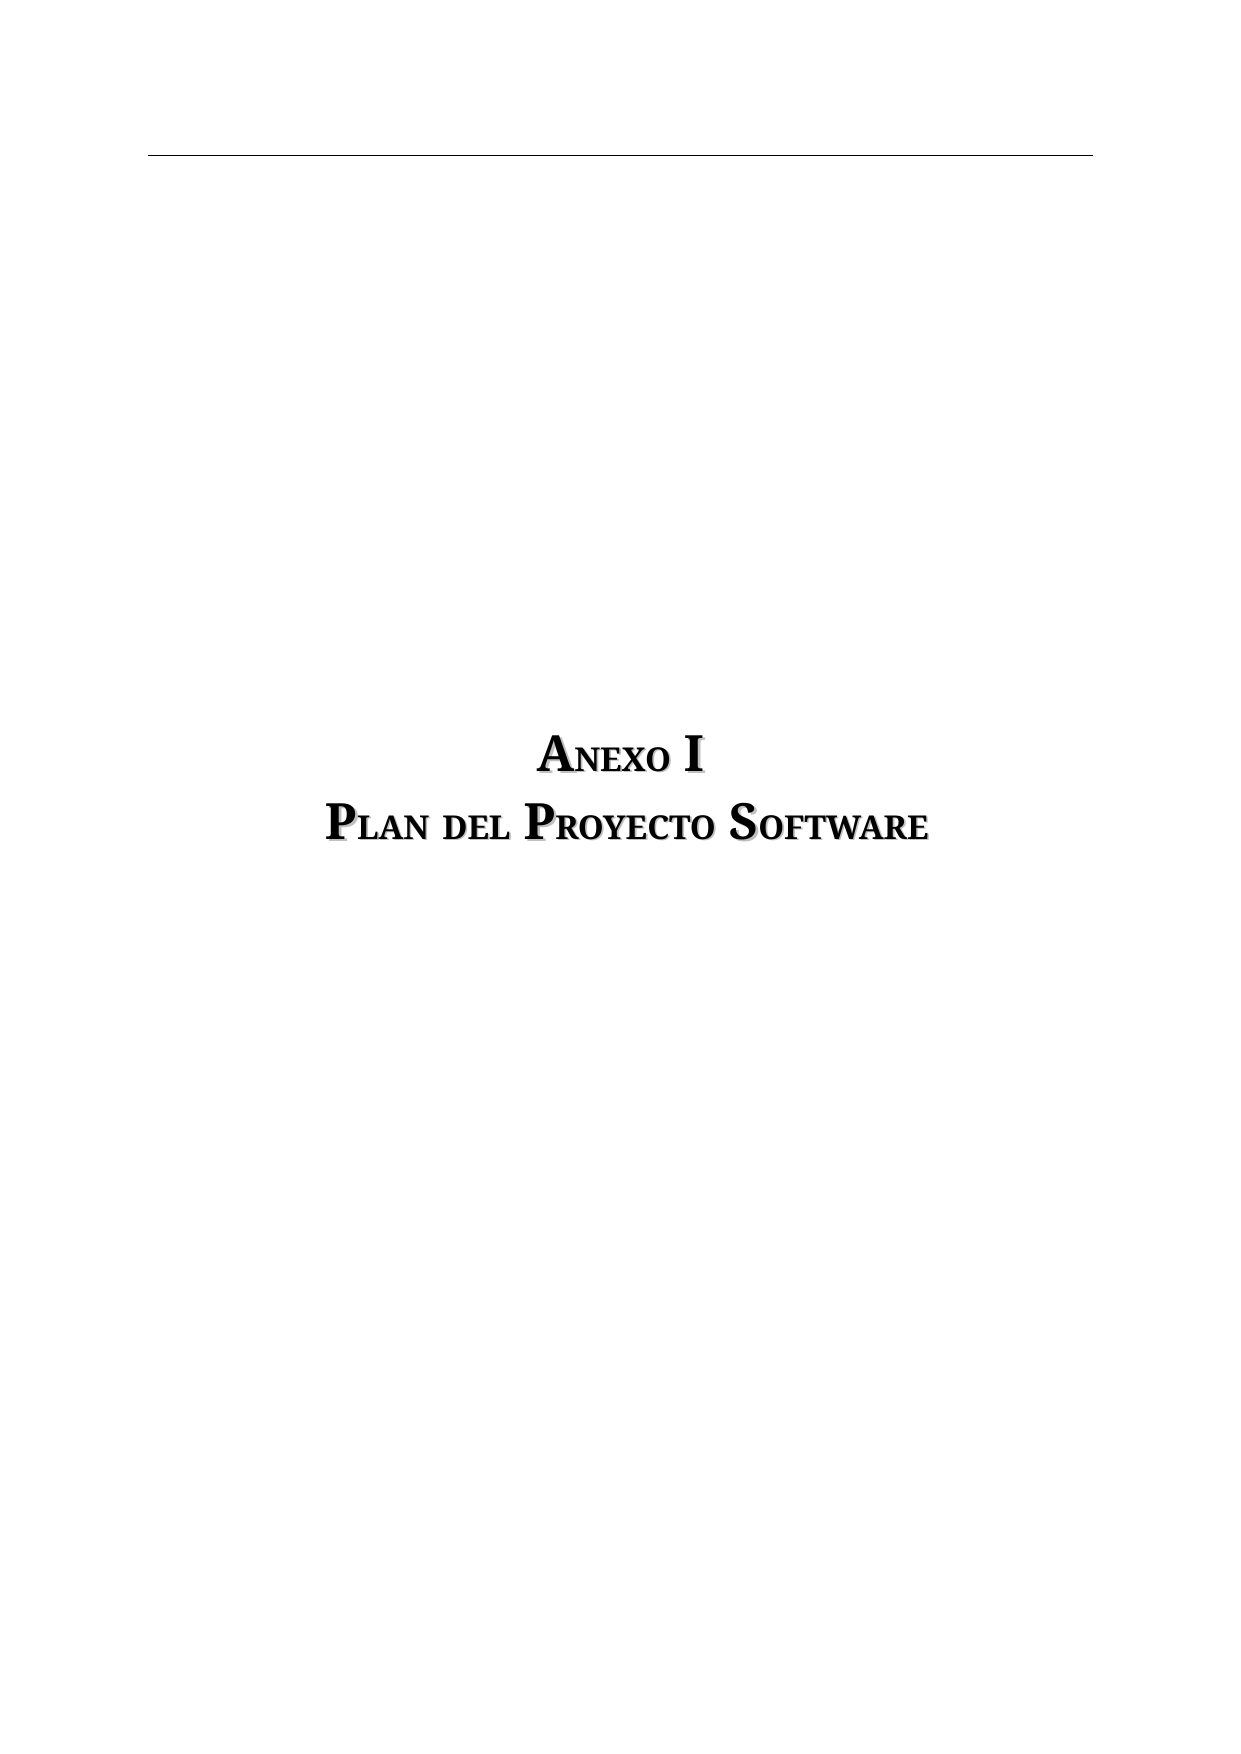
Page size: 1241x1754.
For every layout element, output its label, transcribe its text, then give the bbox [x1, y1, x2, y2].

subtitle Anexo I Plan del Proyecto Software [148, 718, 1093, 854]
